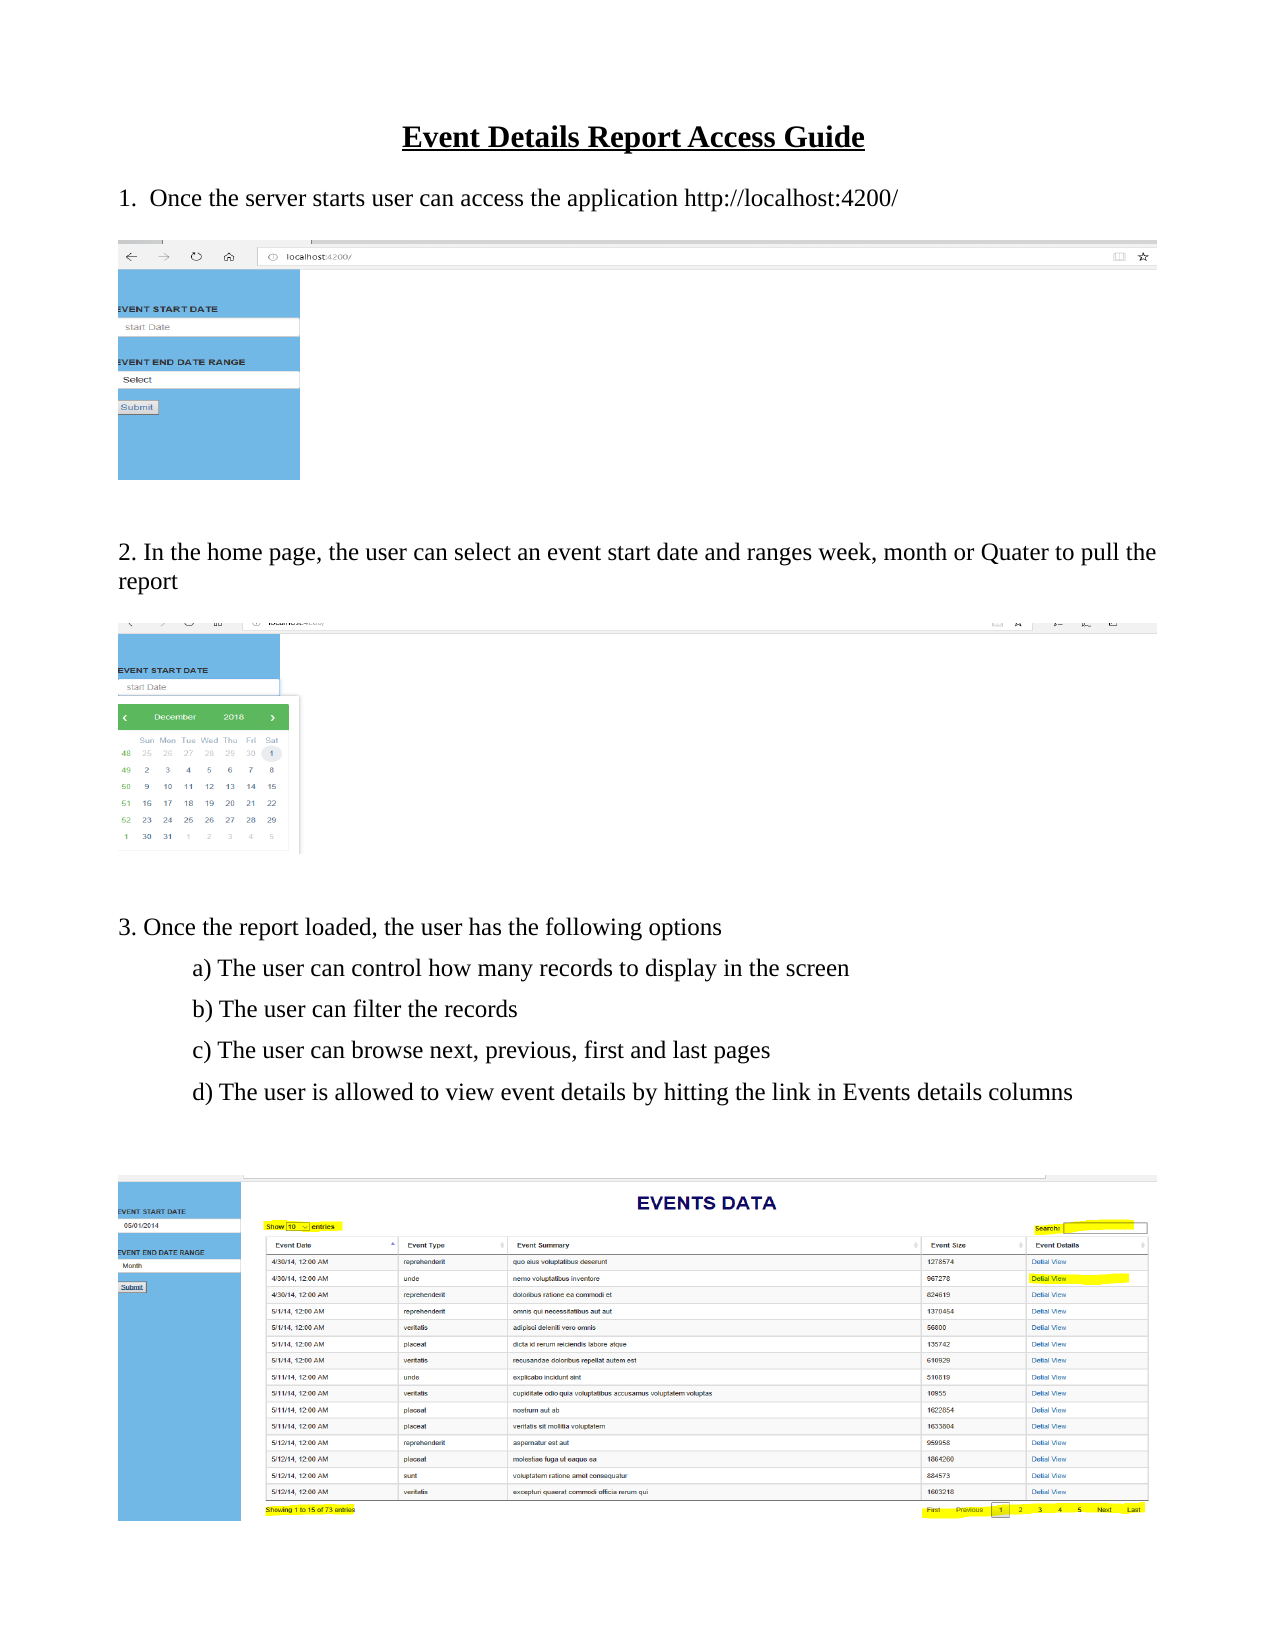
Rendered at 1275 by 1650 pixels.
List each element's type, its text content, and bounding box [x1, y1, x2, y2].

text Event Details Report Access Guide [118, 118, 1157, 154]
picture [118, 1175, 1157, 1521]
text b) The user can filter the records [118, 994, 1157, 1023]
text a) The user can control how many records to display in the screen [118, 953, 1157, 982]
picture [118, 623, 1157, 854]
text c) The user can browse next, previous, first and last pages [118, 1035, 1157, 1064]
text d) The user is allowed to view event details by hitting the link in Events details columns [118, 1077, 1157, 1105]
text 1. Once the server starts user can access the application http://localhost:4200/ [118, 183, 1157, 212]
text 2. In the home page, the user can select an event start date and ranges week, month or Quater to pull the report [118, 537, 1157, 595]
picture [118, 240, 1157, 480]
text 3. Once the report loaded, the user has the following options [118, 912, 1157, 940]
